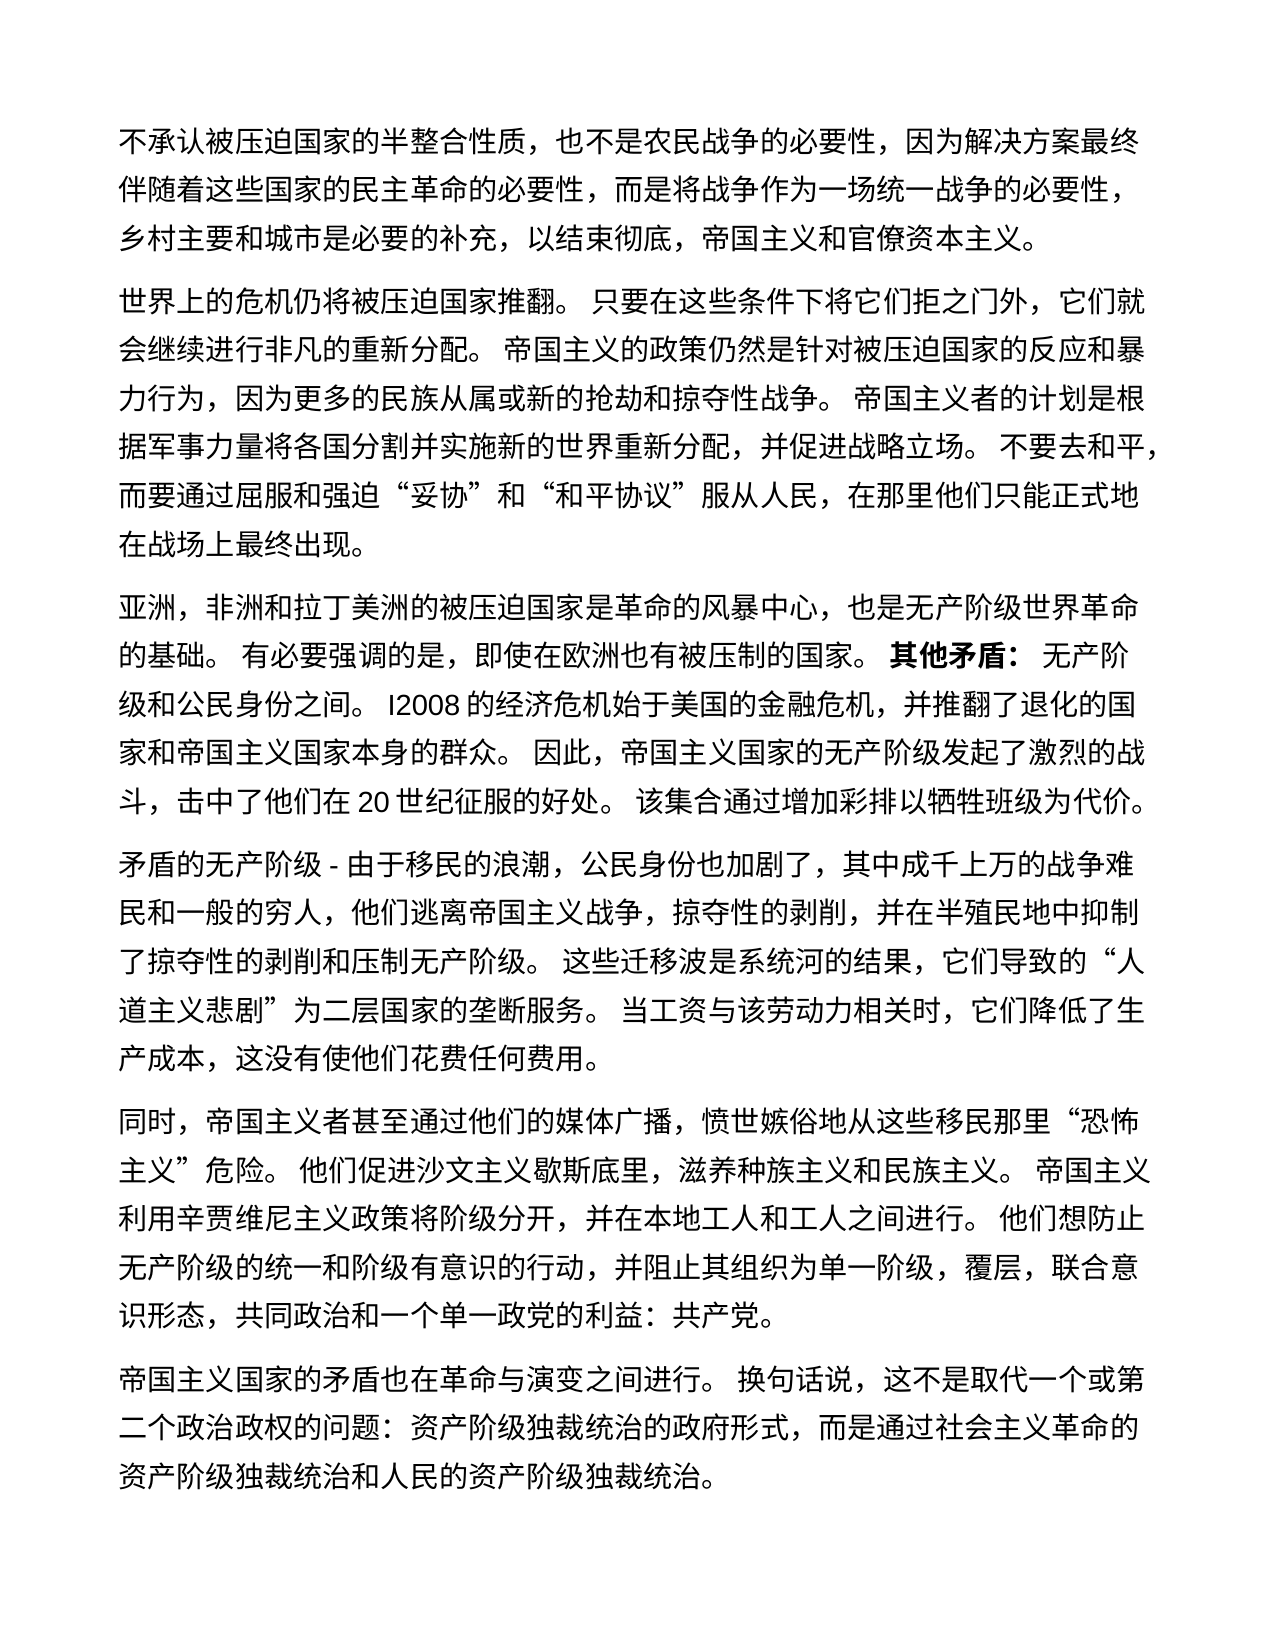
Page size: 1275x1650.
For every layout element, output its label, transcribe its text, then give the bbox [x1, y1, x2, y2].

text 矛盾的无产阶级 - 由于移民的浪潮，公民身份也加剧了，其中成千上万的战争难民和一般的穷人，他们逃离帝国主义战争，掠夺性的剥削，并在半殖民地中抑制了掠夺性的剥削和压制无产阶级。 这些迁移波是系统河的结果，它们导致的“人道主义悲剧”为二层国家的垄断服务。 当工资与该劳动力相关时，它们降低了生产成本，这没有使他们花费任何费用。 [118, 841, 1157, 1078]
text 亚洲，非洲和拉丁美洲的被压迫国家是革命的风暴中心，也是无产阶级世界革命的基础。 有必要强调的是，即使在欧洲也有被压制的国家。 其他矛盾： 无产阶级和公民身份之间。 I2008的经济危机始于美国的金融危机，并推翻了退化的国家和帝国主义国家本身的群众。 因此，帝国主义国家的无产阶级发起了激烈的战斗，击中了他们在20世纪征服的好处。 该集合通过增加彩排以牺牲班级为代价。 [118, 584, 1157, 821]
text 世界上的危机仍将被压迫国家推翻。 只要在这些条件下将它们拒之门外，它们就会继续进行非凡的重新分配。 帝国主义的政策仍然是针对被压迫国家的反应和暴力行为，因为更多的民族从属或新的抢劫和掠夺性战争。 帝国主义者的计划是根据军事力量将各国分割并实施新的世界重新分配，并促进战略立场。 不要去和平，而要通过屈服和强迫“妥协”和“和平协议”服从人民，在那里他们只能正式地在战场上最终出现。 [118, 278, 1157, 563]
text 同时，帝国主义者甚至通过他们的媒体广播，愤世嫉俗地从这些移民那里“恐怖主义”危险。 他们促进沙文主义歇斯底里，滋养种族主义和民族主义。 帝国主义利用辛贾维尼主义政策将阶级分开，并在本地工人和工人之间进行。 他们想防止无产阶级的统一和阶级有意识的行动，并阻止其组织为单一阶级，覆层，联合意识形态，共同政治和一个单一政党的利益：共产党。 [118, 1099, 1157, 1335]
text 帝国主义国家的矛盾也在革命与演变之间进行。 换句话说，这不是取代一个或第二个政治政权的问题：资产阶级独裁统治的政府形式，而是通过社会主义革命的资产阶级独裁统治和人民的资产阶级独裁统治。 [118, 1356, 1157, 1495]
text 不承认被压迫国家的半整合性质，也不是农民战争的必要性，因为解决方案最终伴随着这些国家的民主革命的必要性，而是将战争作为一场统一战争的必要性，乡村主要和城市是必要的补充，以结束彻底，帝国主义和官僚资本主义。 [118, 118, 1157, 257]
